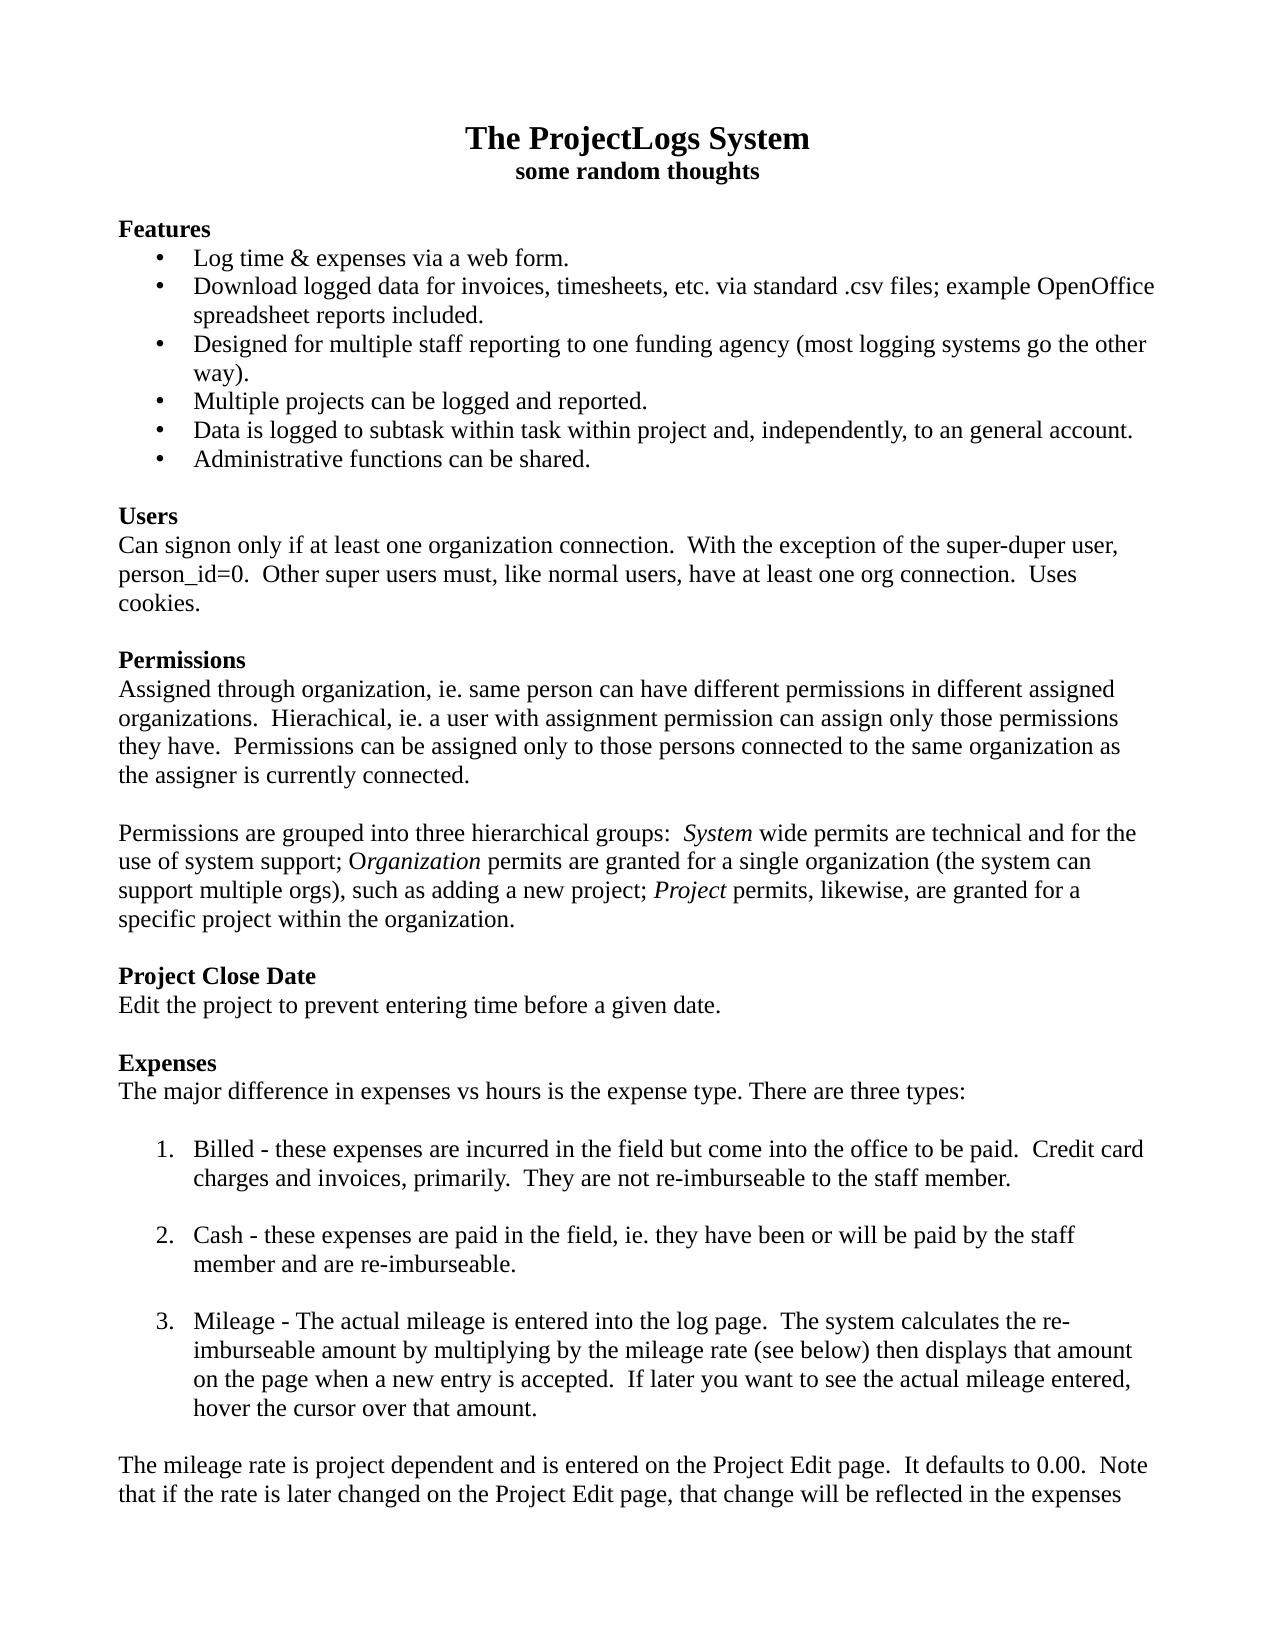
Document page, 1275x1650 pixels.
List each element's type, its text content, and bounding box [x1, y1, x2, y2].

list Administrative functions can be shared. [156, 444, 1157, 473]
text Permissions are grouped into three hierarchical groups: System wide permits are technical and for the use of system support; Organization permits are granted for a single organization (the system can support multiple orgs), such as adding a new project; Project permits, likewise, are granted for a specific project within the organization. [118, 818, 1157, 933]
list Log time & expenses via a web form. [156, 243, 1157, 271]
list Data is logged to subtask within task within project and, independently, to an general account. [156, 415, 1157, 444]
list Designed for multiple staff reporting to one funding agency (most logging systems go the other way). [156, 329, 1157, 386]
list Cash - these expenses are paid in the field, ie. they have been or will be paid by the staff member and are re-imburseable. [156, 1220, 1157, 1306]
text Project Close Date [118, 961, 1157, 990]
list Billed - these expenses are incurred in the field but come into the office to be paid. Credit card charges and invoices, primarily. They are not re-imburseable to the staff member. [156, 1134, 1157, 1220]
text The mileage rate is project dependent and is entered on the Project Edit page. It defaults to 0.00. Note that if the rate is later changed on the Project Edit page, that change will be reflected in the expenses [118, 1450, 1157, 1508]
text The ProjectLogs System [118, 118, 1157, 156]
list Mileage - The actual mileage is entered into the log page. The system calculates the re-imburseable amount by multiplying by the mileage rate (see below) then displays that amount on the page when a new entry is accepted. If later you want to see the actual mileage entered, hover the cursor over that amount. [156, 1306, 1157, 1421]
text some random thoughts [118, 156, 1157, 185]
text Users [118, 501, 1157, 530]
text Assigned through organization, ie. same person can have different permissions in different assigned organizations. Hierachical, ie. a user with assignment permission can assign only those permissions they have. Permissions can be assigned only to those persons connected to the same organization as the assigner is currently connected. [118, 674, 1157, 789]
text Expenses [118, 1048, 1157, 1076]
text Permissions [118, 645, 1157, 674]
text Features [118, 214, 1157, 243]
list Download logged data for invoices, timesheets, etc. via standard .csv files; example OpenOffice spreadsheet reports included. [156, 271, 1157, 329]
text The major difference in expenses vs hours is the expense type. There are three types: [118, 1076, 1157, 1134]
text Can signon only if at least one organization connection. With the exception of the super-duper user, person_id=0. Other super users must, like normal users, have at least one org connection. Uses cookies. [118, 530, 1157, 616]
text Edit the project to prevent entering time before a given date. [118, 990, 1157, 1019]
list Multiple projects can be logged and reported. [156, 386, 1157, 415]
